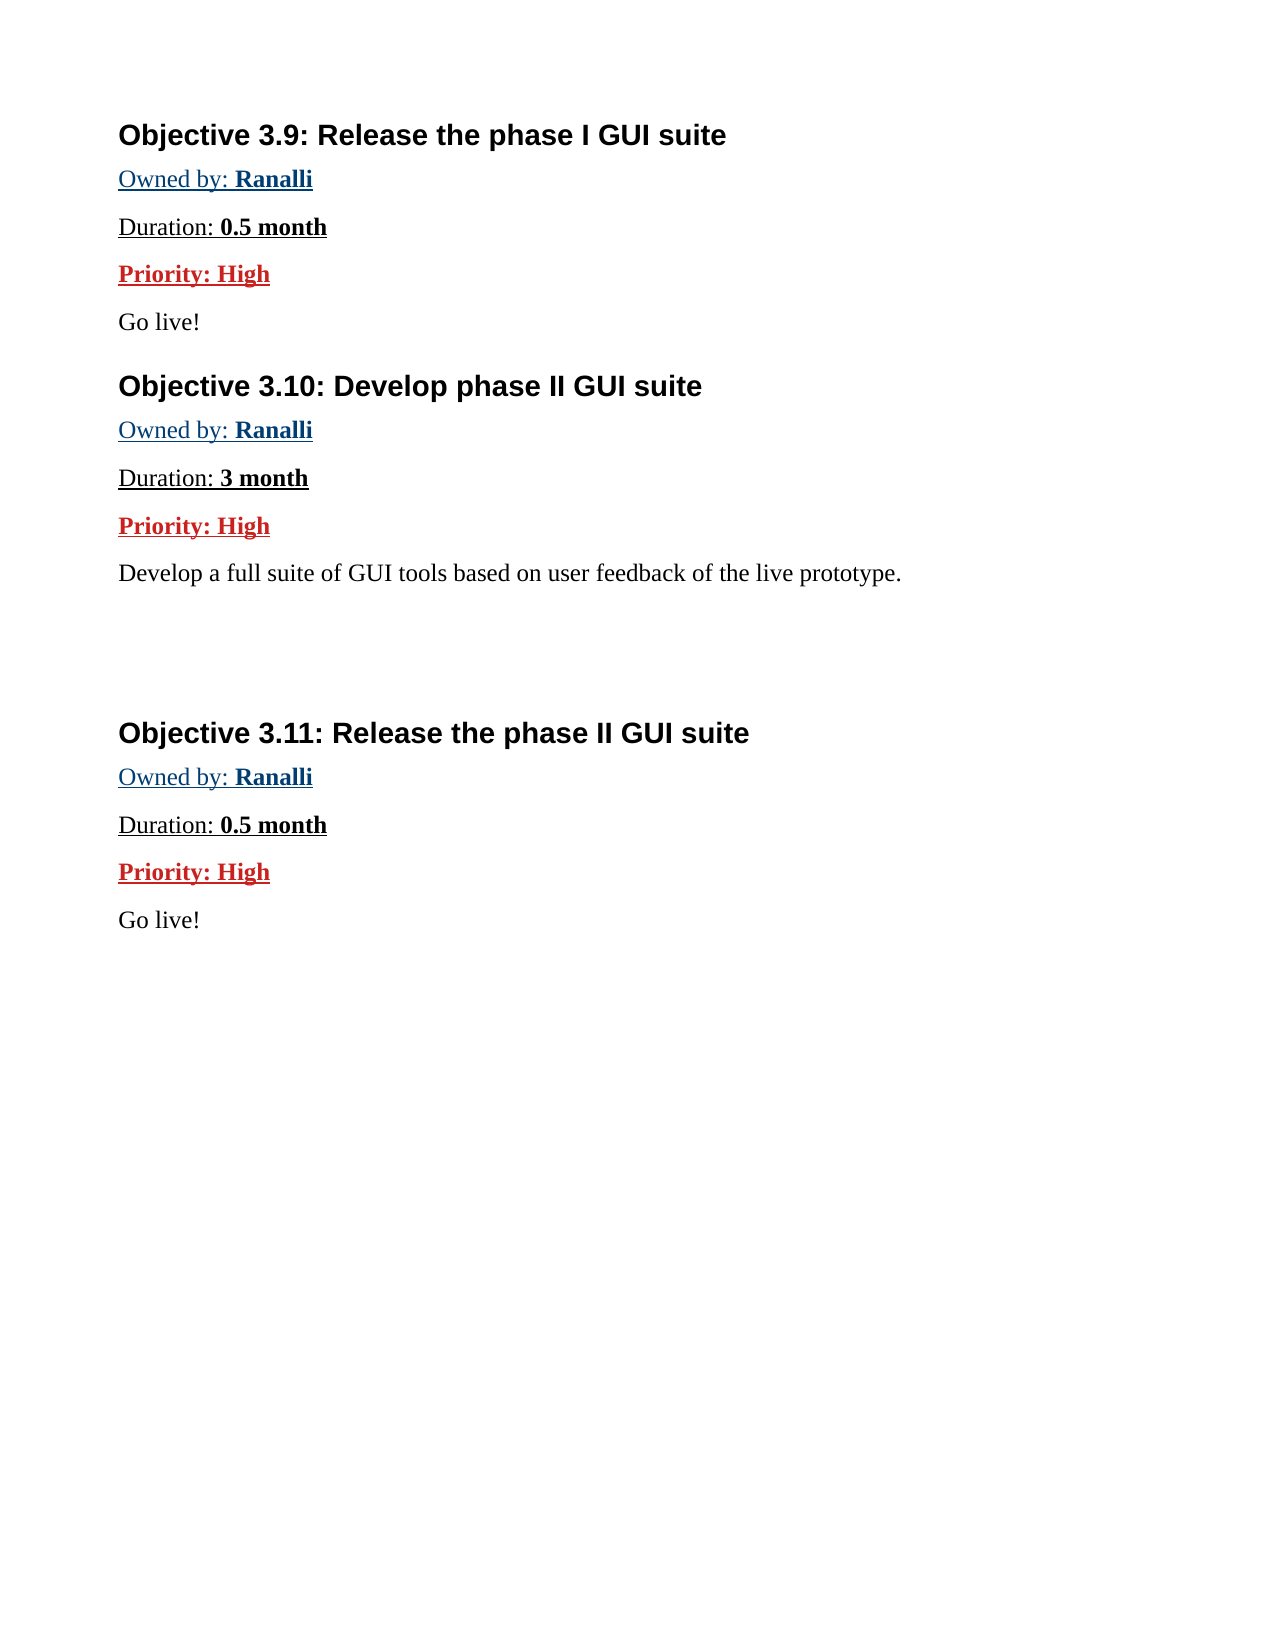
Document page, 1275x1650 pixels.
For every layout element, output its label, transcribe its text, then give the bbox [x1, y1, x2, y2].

subtitle Objective 3.11: Release the phase II GUI suite [118, 716, 1157, 749]
subtitle Go live! [118, 905, 1157, 934]
text Owned by: Ranalli [118, 416, 1157, 444]
text Duration: 0.5 month [118, 212, 1157, 241]
text Duration: 3 month [118, 463, 1157, 492]
text Develop a full suite of GUI tools based on user feedback of the live prototype. [118, 558, 1157, 587]
subtitle Objective 3.10: Develop phase II GUI suite [118, 369, 1157, 403]
subtitle Objective 3.9: Release the phase I GUI suite [118, 118, 1157, 152]
text Owned by: Ranalli [118, 762, 1157, 791]
text Duration: 0.5 month [118, 810, 1157, 838]
text Priority: High [118, 857, 1157, 886]
text Priority: High [118, 259, 1157, 288]
text Priority: High [118, 511, 1157, 539]
text Owned by: Ranalli [118, 164, 1157, 193]
text Go live! [118, 307, 1157, 336]
